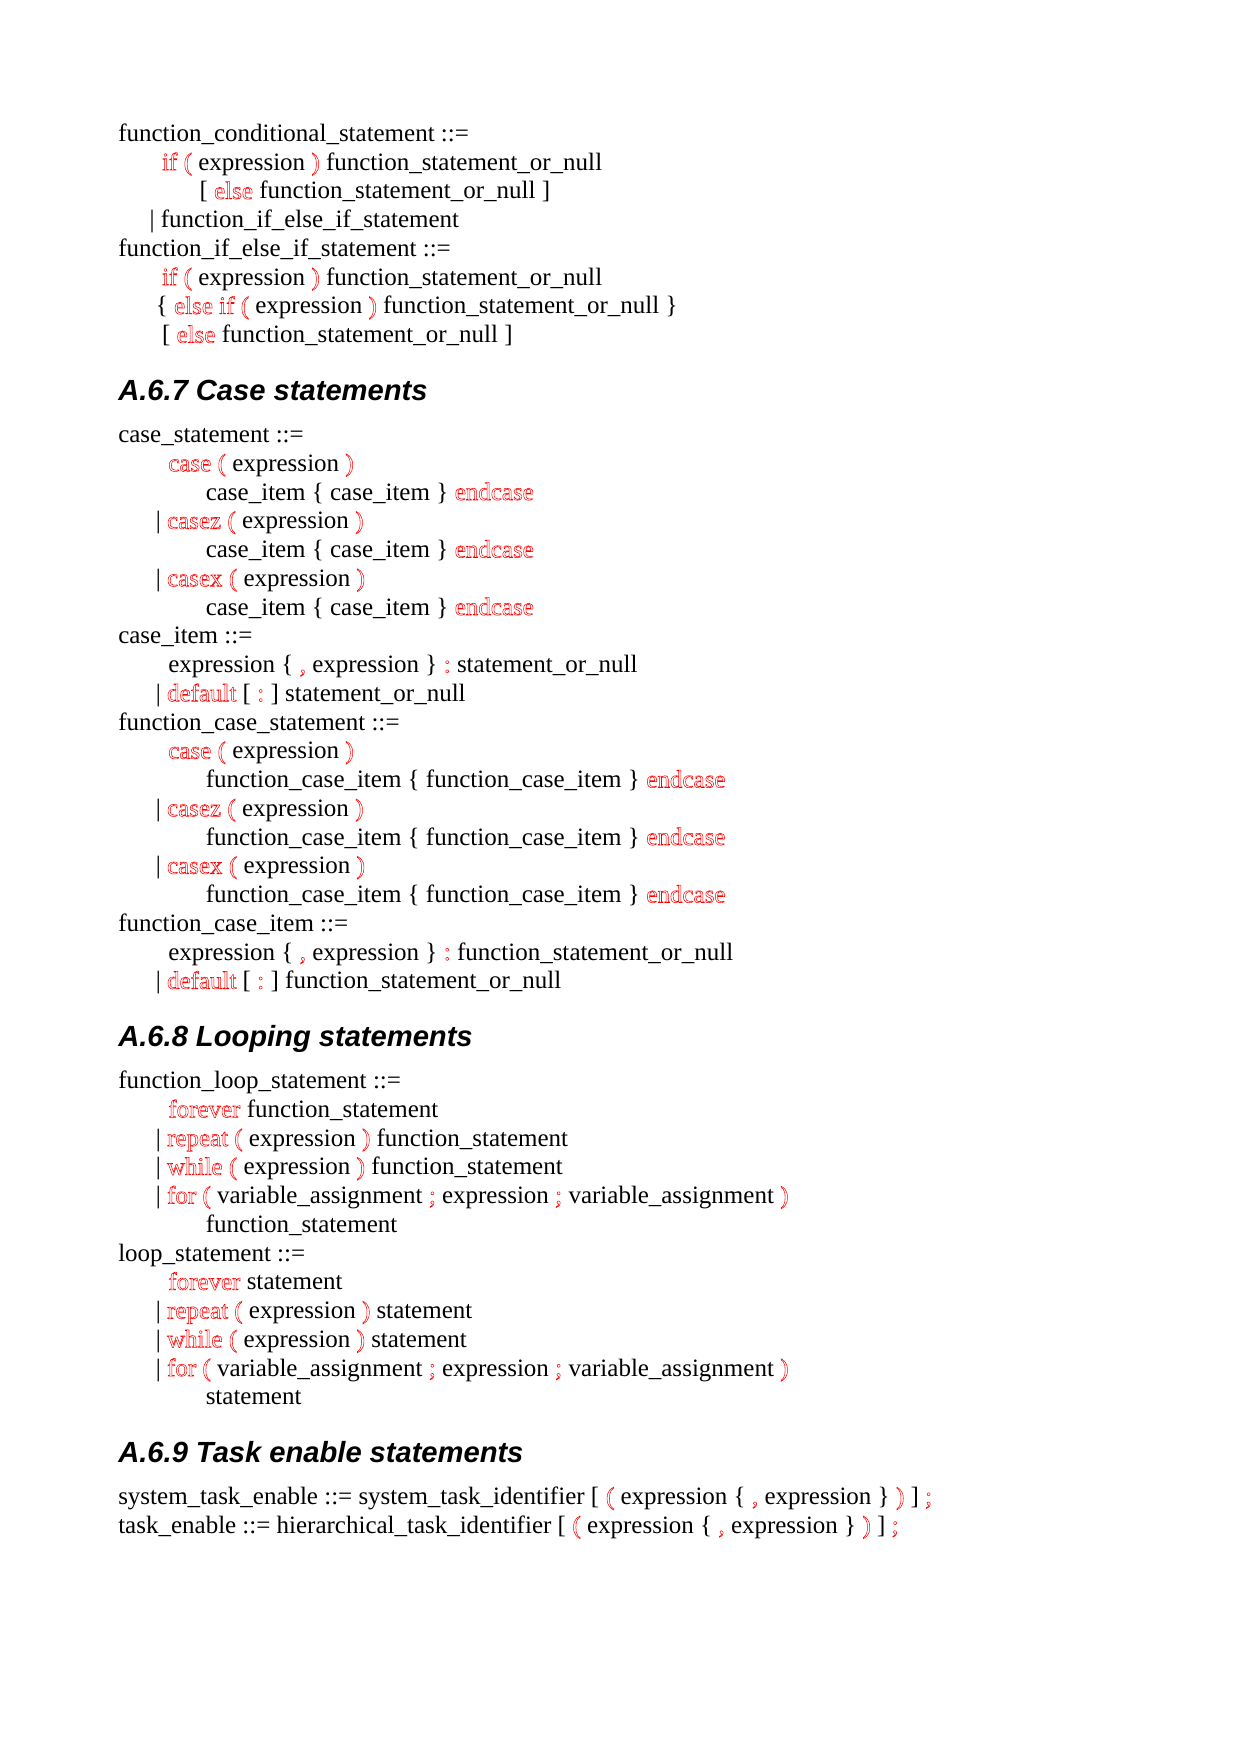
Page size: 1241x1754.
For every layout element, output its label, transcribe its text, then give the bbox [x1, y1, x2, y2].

text function_conditional_statement ::= [118, 118, 1122, 147]
text function_case_item { function_case_item } endcase [118, 764, 1122, 793]
text | casex ( expression ) [118, 850, 1122, 879]
text | for ( variable_assignment ; expression ; variable_assignment ) [118, 1353, 1122, 1381]
text function_case_item ::= [118, 908, 1122, 937]
text case_item ::= [118, 620, 1122, 649]
text [ else function_statement_or_null ] [118, 319, 1122, 348]
text case_item { case_item } endcase [118, 592, 1122, 620]
text function_case_item { function_case_item } endcase [118, 822, 1122, 850]
text | default [ : ] function_statement_or_null [118, 965, 1122, 994]
text case_item { case_item } endcase [118, 477, 1122, 505]
text | while ( expression ) function_statement [118, 1151, 1122, 1180]
text function_loop_statement ::= [118, 1065, 1122, 1094]
text function_statement [118, 1209, 1122, 1238]
text case_item { case_item } endcase [118, 534, 1122, 563]
text forever statement [118, 1266, 1122, 1295]
text | casez ( expression ) [118, 505, 1122, 534]
text case ( expression ) [118, 448, 1122, 477]
text | repeat ( expression ) statement [118, 1295, 1122, 1324]
text forever function_statement [118, 1094, 1122, 1123]
text statement [118, 1381, 1122, 1410]
text | repeat ( expression ) function_statement [118, 1123, 1122, 1151]
text { else if ( expression ) function_statement_or_null } [118, 291, 1122, 319]
text system_task_enable ::= system_task_identifier [ ( expression { , expression } ) ] ; [118, 1481, 1122, 1510]
text case_statement ::= [118, 419, 1122, 448]
subtitle A.6.9 Task enable statements [118, 1435, 1122, 1469]
text task_enable ::= hierarchical_task_identifier [ ( expression { , expression } ) ] ; [118, 1510, 1122, 1539]
text function_case_statement ::= [118, 707, 1122, 735]
text [ else function_statement_or_null ] [118, 176, 1122, 204]
text expression { , expression } : statement_or_null [118, 649, 1122, 678]
text | for ( variable_assignment ; expression ; variable_assignment ) [118, 1180, 1122, 1209]
text function_if_else_if_statement ::= [118, 233, 1122, 262]
text if ( expression ) function_statement_or_null [118, 147, 1122, 176]
text | while ( expression ) statement [118, 1324, 1122, 1353]
text if ( expression ) function_statement_or_null [118, 262, 1122, 291]
subtitle A.6.8 Looping statements [118, 1019, 1122, 1053]
text | casez ( expression ) [118, 793, 1122, 822]
text function_case_item { function_case_item } endcase [118, 879, 1122, 908]
text loop_statement ::= [118, 1238, 1122, 1266]
text | function_if_else_if_statement [118, 204, 1122, 233]
text | default [ : ] statement_or_null [118, 678, 1122, 707]
text case ( expression ) [118, 735, 1122, 764]
subtitle A.6.7 Case statements [118, 373, 1122, 407]
text | casex ( expression ) [118, 563, 1122, 592]
text expression { , expression } : function_statement_or_null [118, 937, 1122, 965]
